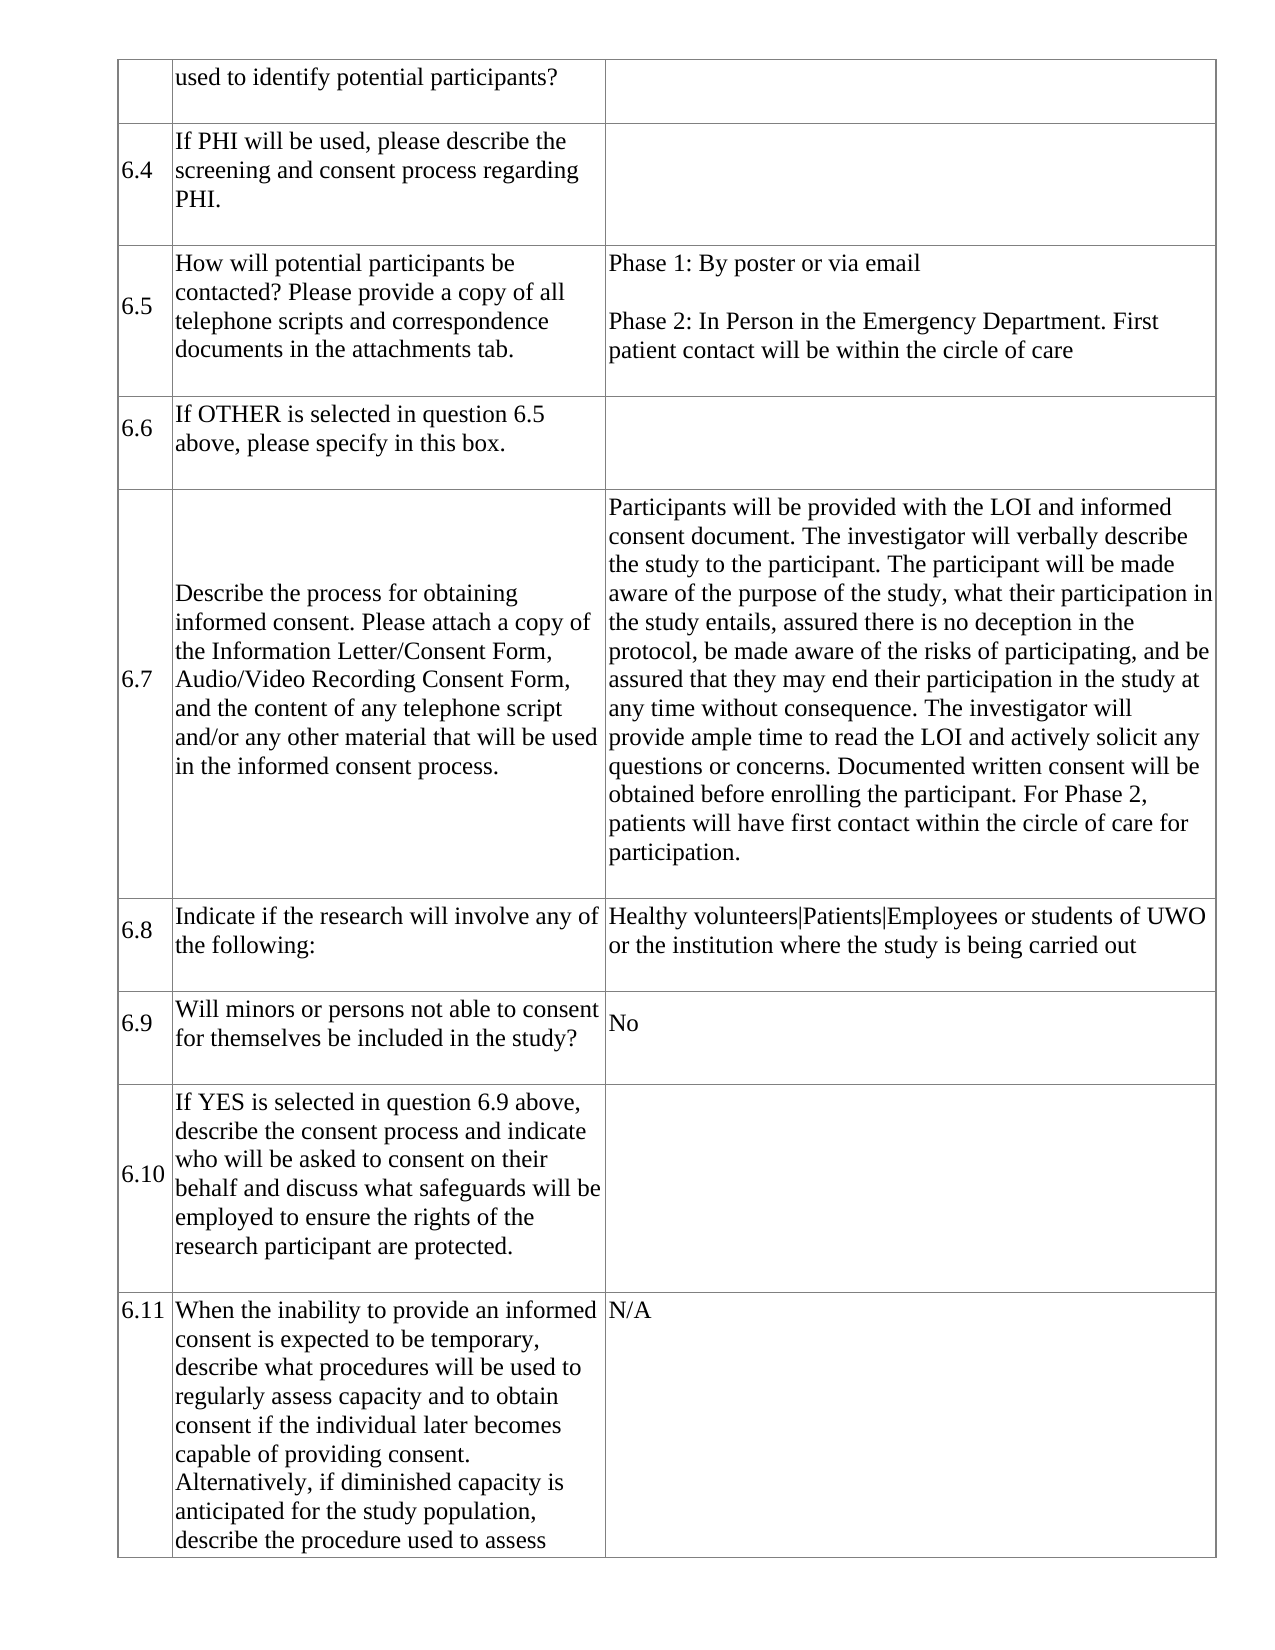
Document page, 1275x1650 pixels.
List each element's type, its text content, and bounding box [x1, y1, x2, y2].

table_cell 6.6 [119, 397, 172, 489]
table_cell If YES is selected in question 6.9 above, describe the consent process and indicate who will be asked to consent on their behalf and discuss what safeguards will be employed to ensure the rights of the research participant are protected. [173, 1085, 605, 1292]
table_cell If OTHER is selected in question 6.5 above, please specify in this box. [173, 397, 605, 489]
table_cell Participants will be provided with the LOI and informed consent document. The investigator will verbally describe the study to the participant. The participant will be made aware of the purpose of the study, what their participation in the study entails, assured there is no deception in the protocol, be made aware of the risks of participating, and be assured that they may end their participation in the study at any time without consequence. The investigator will provide ample time to read the LOI and actively solicit any questions or concerns. Documented written consent will be obtained before enrolling the participant. For Phase 2, patients will have first contact within the circle of care for participation. [606, 490, 1215, 898]
table_cell 6.11 [119, 1293, 172, 1557]
table_cell Phase 1: By poster or via email Phase 2: In Person in the Emergency Department. First patient contact will be within the circle of care [606, 246, 1215, 396]
table_cell 6.7 [119, 490, 172, 898]
table_cell 6.8 [119, 899, 172, 991]
table_cell 6.4 [119, 124, 172, 245]
table_cell 6.5 [119, 246, 172, 396]
table_cell Describe the process for obtaining informed consent. Please attach a copy of the Information Letter/Consent Form, Audio/Video Recording Consent Form, and the content of any telephone script and/or any other material that will be used in the informed consent process. [173, 490, 605, 898]
table_cell Indicate if the research will involve any of the following: [173, 899, 605, 991]
table_cell Will minors or persons not able to consent for themselves be included in the study? [173, 992, 605, 1084]
table_cell 6.10 [119, 1085, 172, 1292]
table_cell 6.9 [119, 992, 172, 1084]
table_cell How will potential participants be contacted? Please provide a copy of all telephone scripts and correspondence documents in the attachments tab. [173, 246, 605, 396]
table_cell No [606, 992, 1215, 1084]
table_cell [606, 60, 1215, 123]
table_cell [119, 60, 172, 123]
table_cell [606, 124, 1215, 245]
table_cell used to identify potential participants? [173, 60, 605, 123]
table_cell [606, 1085, 1215, 1292]
table_cell [606, 397, 1215, 489]
table_cell Healthy volunteers|Patients|Employees or students of UWO or the institution where the study is being carried out [606, 899, 1215, 991]
table_cell N/A [606, 1293, 1215, 1557]
table_cell If PHI will be used, please describe the screening and consent process regarding PHI. [173, 124, 605, 245]
table_cell When the inability to provide an informed consent is expected to be temporary, describe what procedures will be used to regularly assess capacity and to obtain consent if the individual later becomes capable of providing consent. Alternatively, if diminished capacity is anticipated for the study population, describe the procedure used to assess [173, 1293, 605, 1557]
